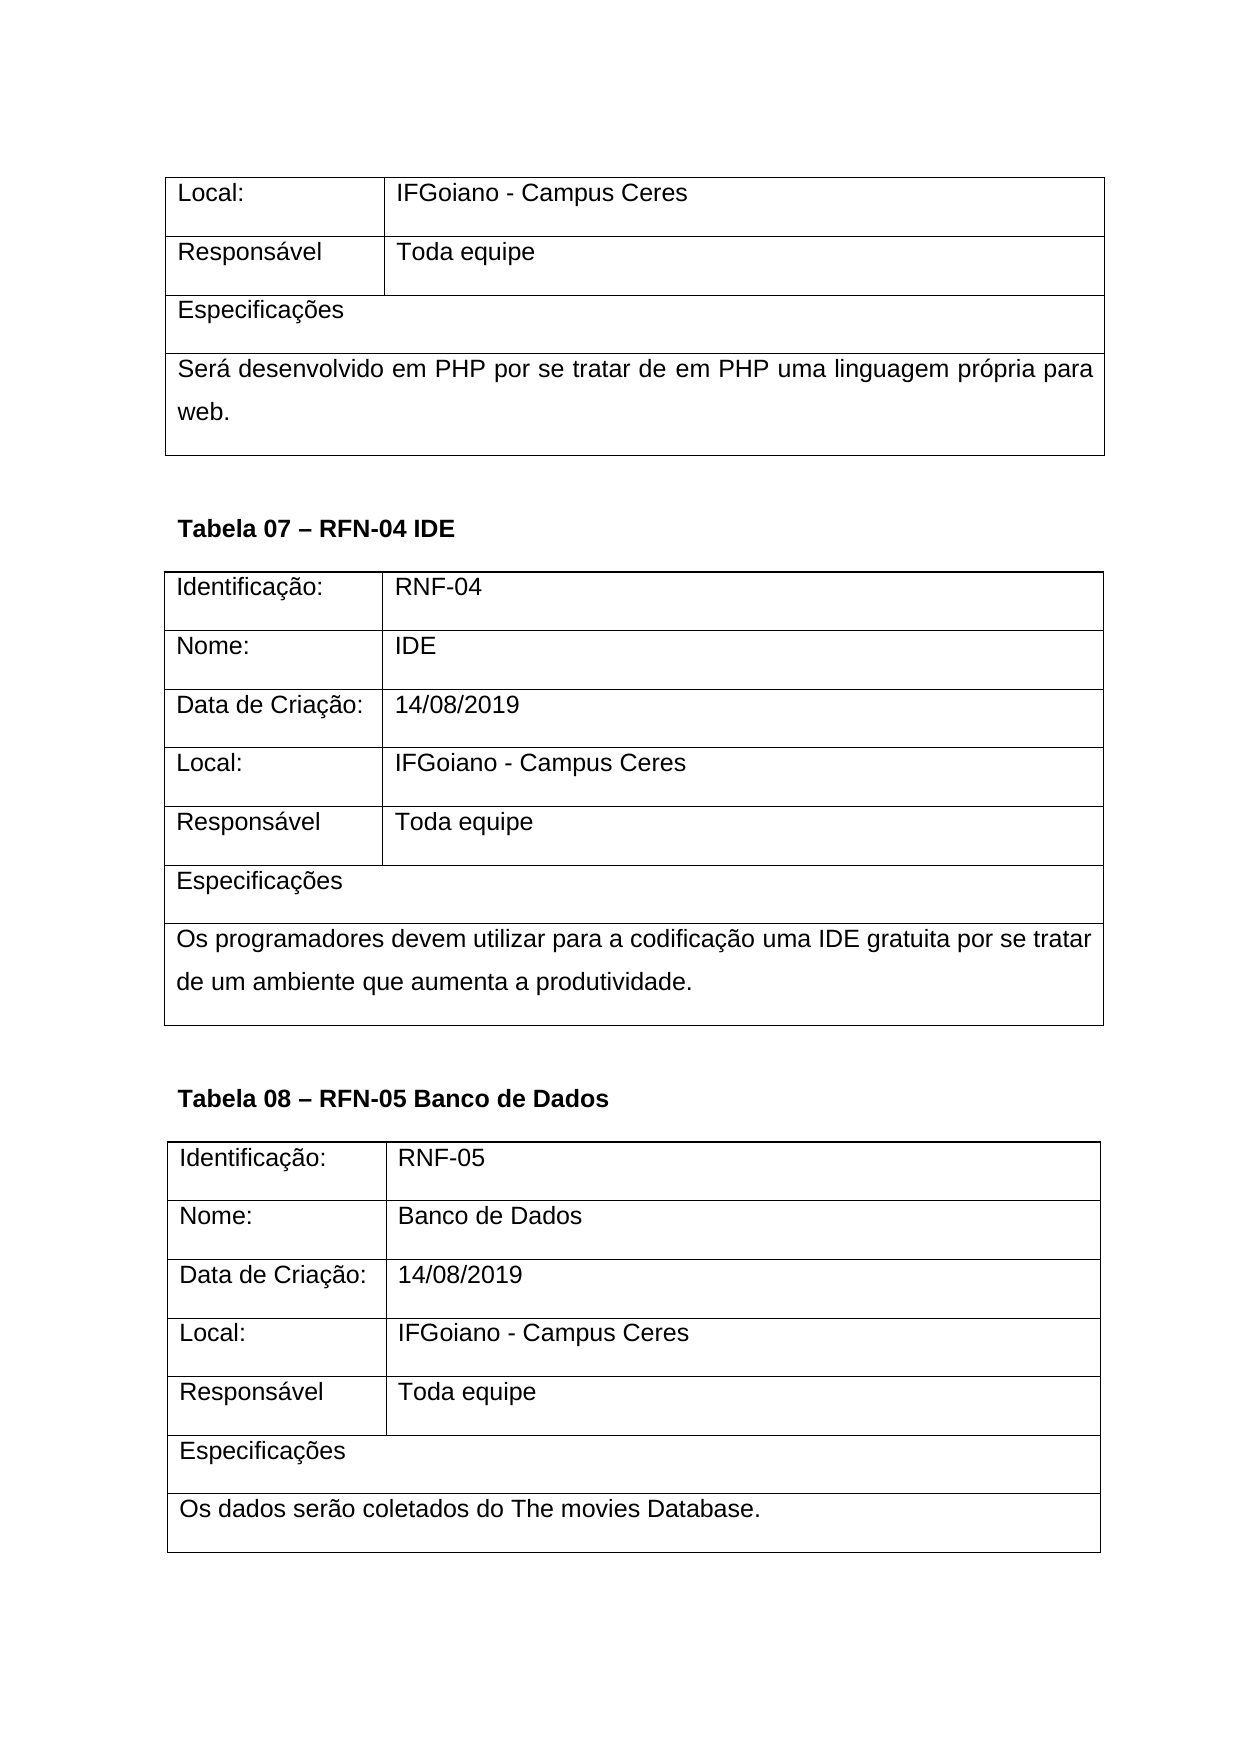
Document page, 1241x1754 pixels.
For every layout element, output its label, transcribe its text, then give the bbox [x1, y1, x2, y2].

table_cell 14/08/2019 [387, 1260, 1100, 1317]
table_cell Toda equipe [387, 1377, 1100, 1435]
table_cell Responsável [166, 237, 384, 294]
table_cell Responsável [168, 1377, 386, 1435]
table_cell Banco de Dados [387, 1201, 1100, 1259]
table_header RNF-04 [383, 573, 1103, 630]
table_header Identificação: [168, 1143, 386, 1200]
table_cell Local: [166, 178, 384, 236]
text Tabela 07 – RFN-04 IDE [177, 514, 1122, 542]
table_header Identificação: [165, 573, 382, 630]
table_cell Responsável [165, 807, 382, 864]
table_cell Nome: [165, 631, 382, 689]
table_cell IFGoiano - Campus Ceres [383, 748, 1103, 806]
text Tabela 08 – RFN-05 Banco de Dados [177, 1084, 1122, 1112]
table_cell Será desenvolvido em PHP por se tratar de em PHP uma linguagem própria para web. [166, 354, 1104, 455]
table_cell Data de Criação: [168, 1260, 386, 1317]
table_cell IFGoiano - Campus Ceres [387, 1319, 1100, 1376]
table_cell Os programadores devem utilizar para a codificação uma IDE gratuita por se tratar de um ambiente que aumenta a produtividade. [165, 924, 1103, 1025]
table_cell Especificações [168, 1436, 1100, 1493]
table_cell Os dados serão coletados do The movies Database. [168, 1494, 1100, 1552]
table_header RNF-05 [387, 1143, 1100, 1200]
table_cell Toda equipe [383, 807, 1103, 864]
table_cell Nome: [168, 1201, 386, 1259]
table_cell Data de Criação: [165, 690, 382, 747]
table_cell Local: [165, 748, 382, 806]
table_cell IFGoiano - Campus Ceres [385, 178, 1104, 236]
table_cell Toda equipe [385, 237, 1104, 294]
table_cell IDE [383, 631, 1103, 689]
table_cell Especificações [166, 296, 1104, 353]
table_cell 14/08/2019 [383, 690, 1103, 747]
table_cell Especificações [165, 866, 1103, 923]
table_cell Local: [168, 1319, 386, 1376]
